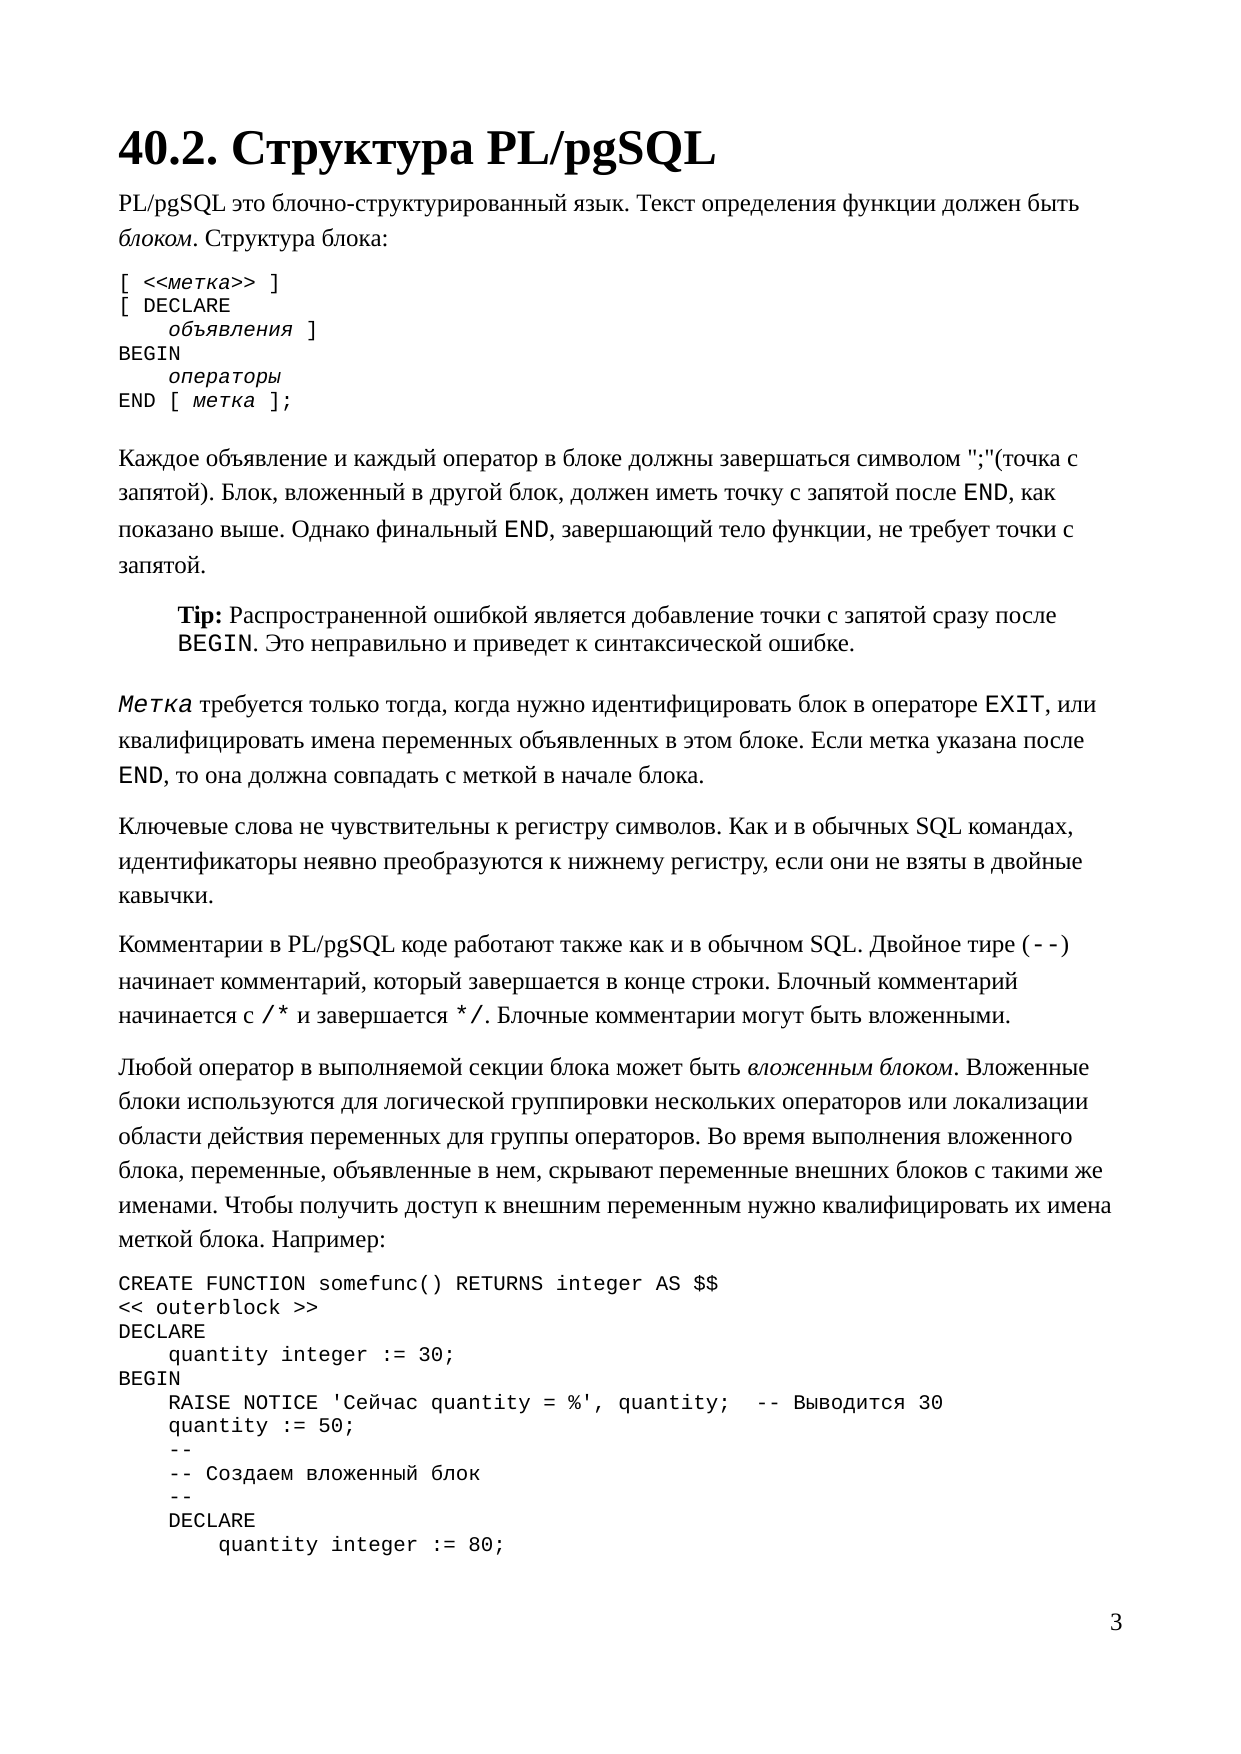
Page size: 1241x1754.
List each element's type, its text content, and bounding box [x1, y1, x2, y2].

text -- [118, 1439, 1122, 1463]
text quantity := 50; [118, 1415, 1122, 1439]
text [ <<метка>> ] [118, 272, 1122, 295]
text DECLARE [118, 1510, 1122, 1533]
text операторы [118, 366, 1122, 390]
text PL/pgSQL это блочно-структурированный язык. Текст определения функции должен быть блоком. Структура блока: [118, 188, 1122, 251]
text BEGIN [118, 343, 1122, 366]
text Tip: Распространенной ошибкой является добавление точки с запятой сразу после BEGIN. Это неправильно и приведет к синтаксической ошибке. [177, 600, 1063, 659]
subtitle 40.2. Структура PL/pgSQL [118, 118, 1122, 176]
text -- [118, 1486, 1122, 1510]
text BEGIN [118, 1368, 1122, 1392]
text quantity integer := 80; [118, 1533, 1122, 1557]
text << outerblock >> [118, 1297, 1122, 1321]
text END [ метка ]; [118, 390, 1122, 413]
text [ DECLARE [118, 295, 1122, 319]
text объявления ] [118, 319, 1122, 343]
text Ключевые слова не чувствительны к регистру символов. Как и в обычных SQL командах, идентификаторы неявно преобразуются к нижнему регистру, если они не взяты в двойные кавычки. [118, 811, 1122, 909]
text DECLARE [118, 1321, 1122, 1344]
text Метка требуется только тогда, когда нужно идентифицировать блок в операторе EXIT, или квалифицировать имена переменных объявленных в этом блоке. Если метка указана после END, то она должна совпадать с меткой в начале блока. [118, 689, 1122, 791]
text -- Создаем вложенный блок [118, 1463, 1122, 1486]
text Комментарии в PL/pgSQL коде работают также как и в обычном SQL. Двойное тире (--) начинает комментарий, который завершается в конце строки. Блочный комментарий начинается с /* и завершается */. Блочные комментарии могут быть вложенными. [118, 929, 1122, 1031]
text CREATE FUNCTION somefunc() RETURNS integer AS $$ [118, 1273, 1122, 1297]
text Любой оператор в выполняемой секции блока может быть вложенным блоком. Вложенные блоки используются для логической группировки нескольких операторов или локализации области действия переменных для группы операторов. Во время выполнения вложенного блока, переменные, объявленные в нем, скрывают переменные внешних блоков с такими же именами. Чтобы получить доступ к внешним переменным нужно квалифицировать их имена меткой блока. Например: [118, 1052, 1122, 1253]
text quantity integer := 30; [118, 1344, 1122, 1368]
text RAISE NOTICE 'Сейчас quantity = %', quantity; -- Выводится 30 [118, 1392, 1122, 1415]
text Каждое объявление и каждый оператор в блоке должны завершаться символом ";"(точка с запятой). Блок, вложенный в другой блок, должен иметь точку с запятой после END, как показано выше. Однако финальный END, завершающий тело функции, не требует точки с запятой. [118, 443, 1122, 579]
